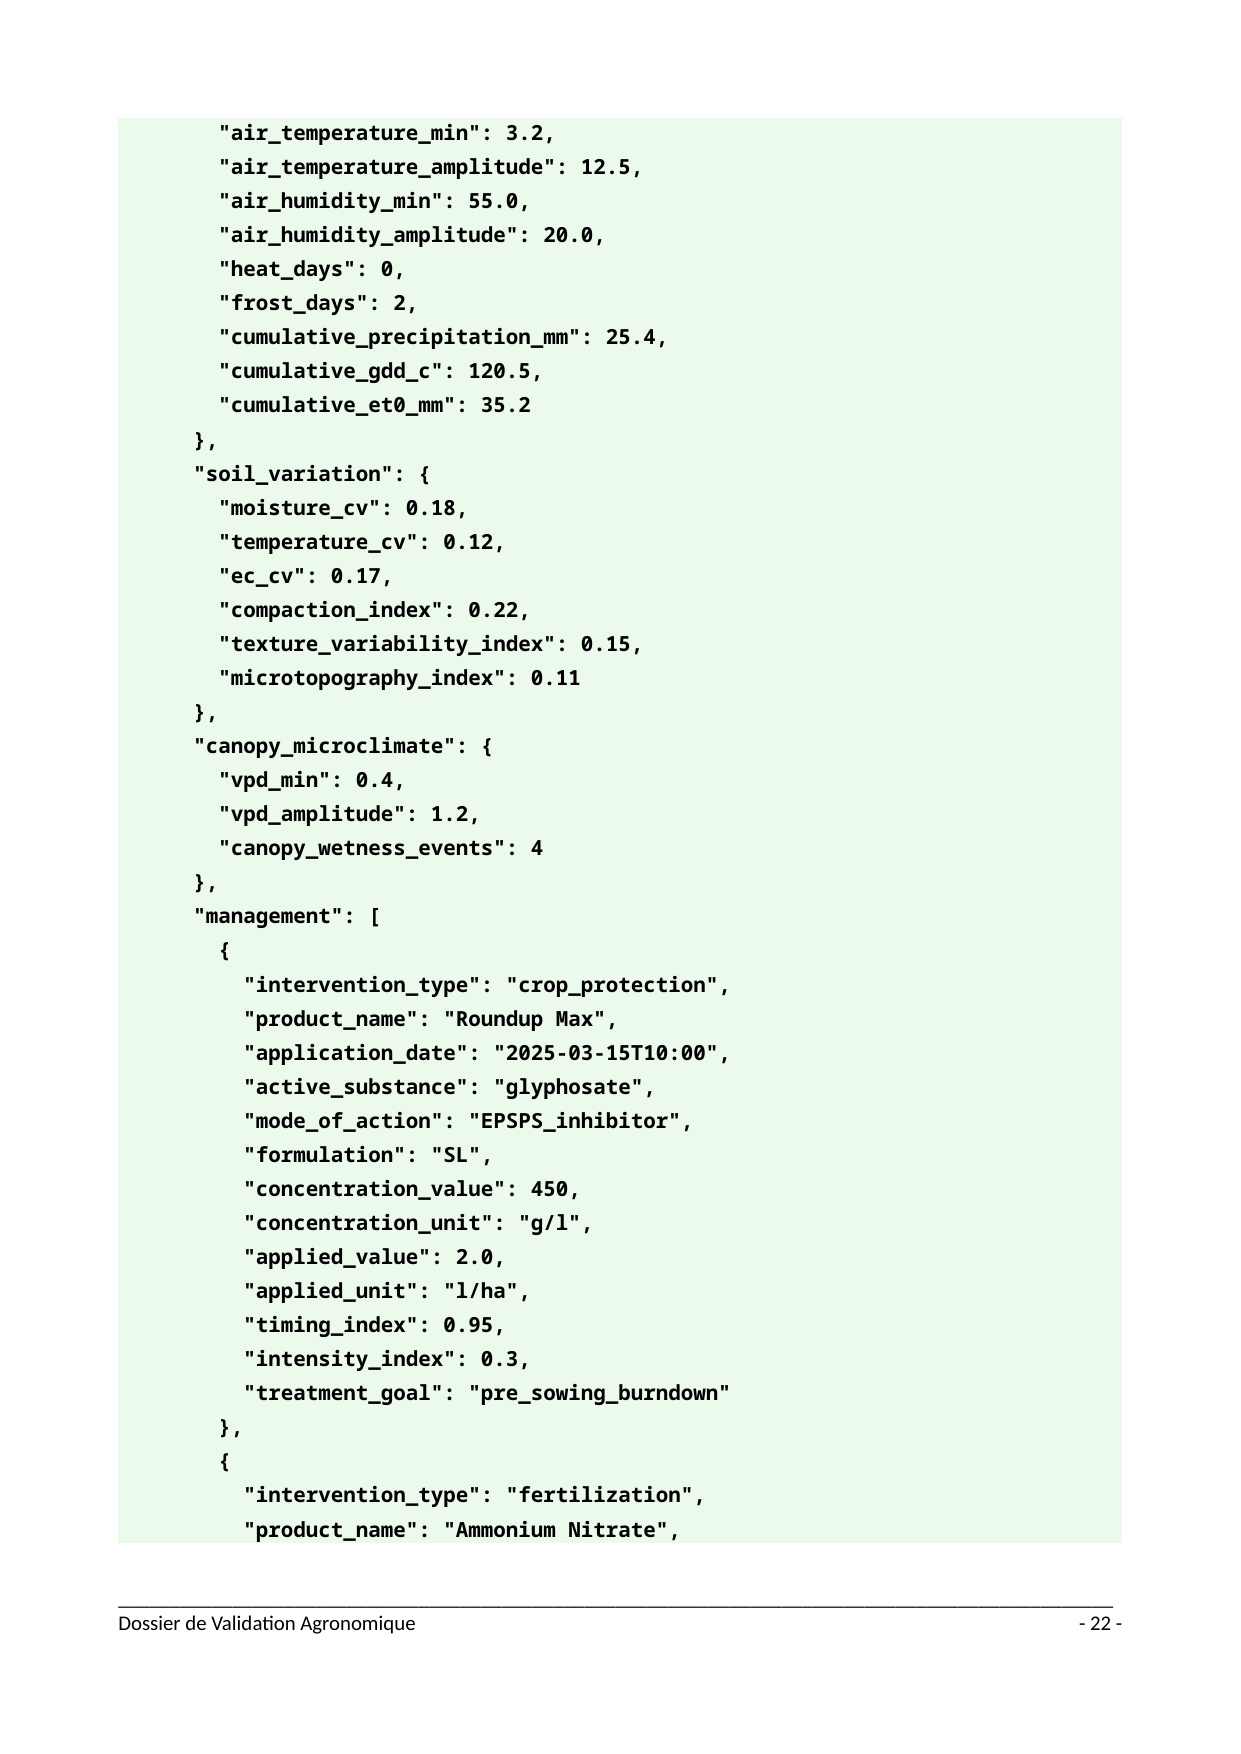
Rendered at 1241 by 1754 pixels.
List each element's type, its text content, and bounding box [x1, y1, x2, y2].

text "applied_unit": "l/ha", [118, 1276, 1122, 1305]
text "air_temperature_min": 3.2, [118, 118, 1122, 147]
text "heat_days": 0, [118, 254, 1122, 283]
text "microtopography_index": 0.11 [118, 663, 1122, 692]
text "air_humidity_min": 55.0, [118, 186, 1122, 215]
text "canopy_wetness_events": 4 [118, 833, 1122, 862]
text "texture_variability_index": 0.15, [118, 629, 1122, 657]
text "cumulative_gdd_c": 120.5, [118, 357, 1122, 385]
text "product_name": "Roundup Max", [118, 1004, 1122, 1032]
text "soil_variation": { [118, 459, 1122, 487]
text }, [118, 425, 1122, 453]
text { [118, 1447, 1122, 1475]
text "intervention_type": "crop_protection", [118, 970, 1122, 998]
text "concentration_unit": "g/l", [118, 1208, 1122, 1237]
text "vpd_amplitude": 1.2, [118, 799, 1122, 828]
text { [118, 936, 1122, 964]
text "cumulative_et0_mm": 35.2 [118, 391, 1122, 419]
text "ec_cv": 0.17, [118, 561, 1122, 589]
text "concentration_value": 450, [118, 1174, 1122, 1202]
text "canopy_microclimate": { [118, 731, 1122, 760]
text "management": [ [118, 902, 1122, 930]
text "frost_days": 2, [118, 288, 1122, 317]
text "intervention_type": "fertilization", [118, 1481, 1122, 1509]
text "formulation": "SL", [118, 1140, 1122, 1168]
text "compaction_index": 0.22, [118, 595, 1122, 623]
text "cumulative_precipitation_mm": 25.4, [118, 322, 1122, 351]
text "product_name": "Ammonium Nitrate", [118, 1515, 1122, 1543]
text "air_humidity_amplitude": 20.0, [118, 220, 1122, 249]
text "treatment_goal": "pre_sowing_burndown" [118, 1378, 1122, 1407]
text }, [118, 867, 1122, 896]
text "vpd_min": 0.4, [118, 765, 1122, 794]
text "temperature_cv": 0.12, [118, 527, 1122, 555]
text }, [118, 1412, 1122, 1441]
text "active_substance": "glyphosate", [118, 1072, 1122, 1100]
text "timing_index": 0.95, [118, 1310, 1122, 1339]
text "application_date": "2025-03-15T10:00", [118, 1038, 1122, 1066]
text "mode_of_action": "EPSPS_inhibitor", [118, 1106, 1122, 1134]
text "applied_value": 2.0, [118, 1242, 1122, 1271]
text "intensity_index": 0.3, [118, 1344, 1122, 1373]
text }, [118, 697, 1122, 726]
text "moisture_cv": 0.18, [118, 493, 1122, 521]
text "air_temperature_amplitude": 12.5, [118, 152, 1122, 181]
